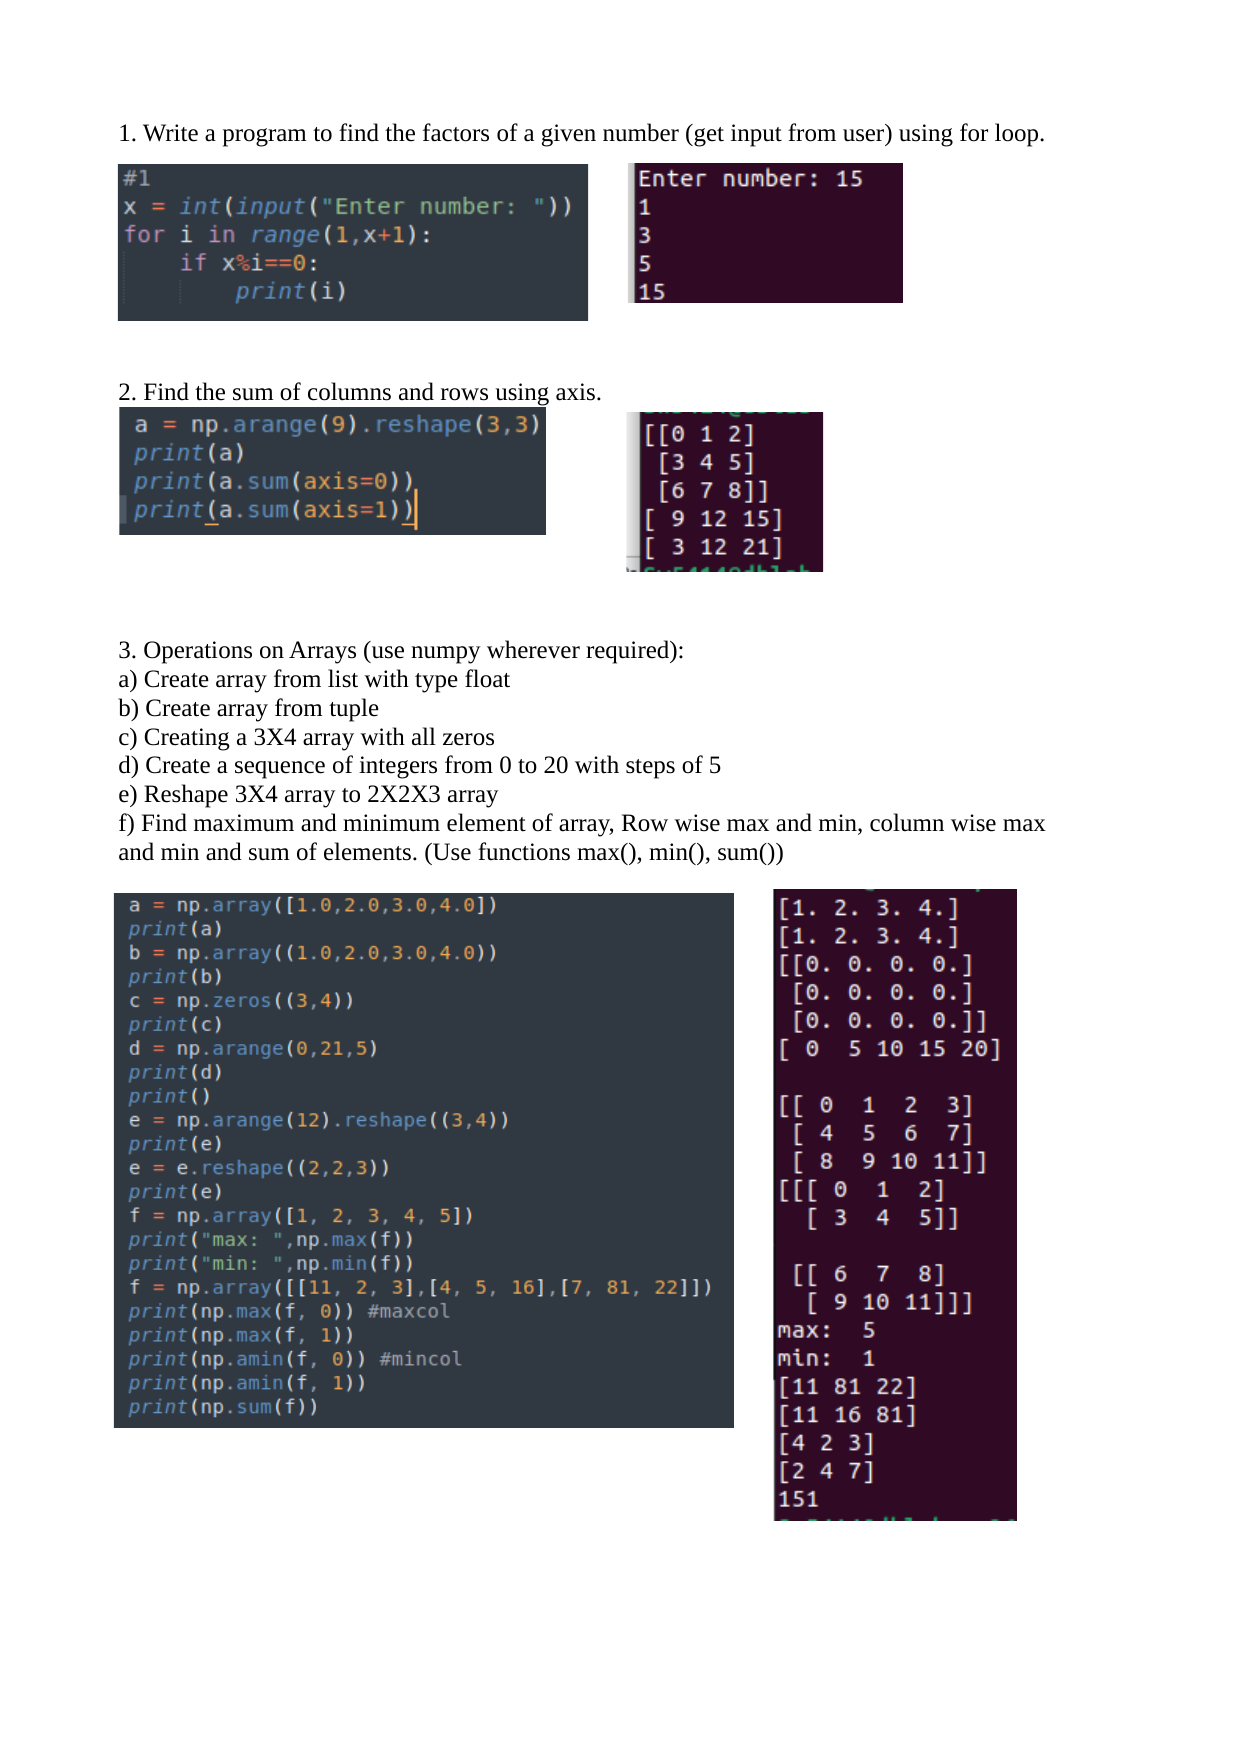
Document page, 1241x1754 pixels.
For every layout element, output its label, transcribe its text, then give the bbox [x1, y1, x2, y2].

picture [117, 164, 589, 321]
text b) Create array from tuple [118, 693, 1122, 722]
text 1. Write a program to find the factors of a given number (get input from user) using for loop. [118, 118, 1122, 147]
text d) Create a sequence of integers from 0 to 20 with steps of 5 [118, 751, 1122, 779]
text and min and sum of elements. (Use functions max(), min(), sum()) [118, 837, 1122, 866]
text 3. Operations on Arrays (use numpy wherever required): [118, 636, 1122, 664]
text 2. Find the sum of columns and rows using axis. [118, 377, 1122, 406]
picture [119, 407, 546, 535]
picture [113, 893, 734, 1428]
picture [626, 412, 824, 572]
picture [773, 889, 1017, 1521]
text e) Reshape 3X4 array to 2X2X3 array [118, 779, 1122, 808]
text c) Creating a 3X4 array with all zeros [118, 722, 1122, 751]
text a) Create array from list with type float [118, 664, 1122, 693]
text f) Find maximum and minimum element of array, Row wise max and min, column wise max [118, 808, 1122, 837]
picture [627, 163, 903, 303]
